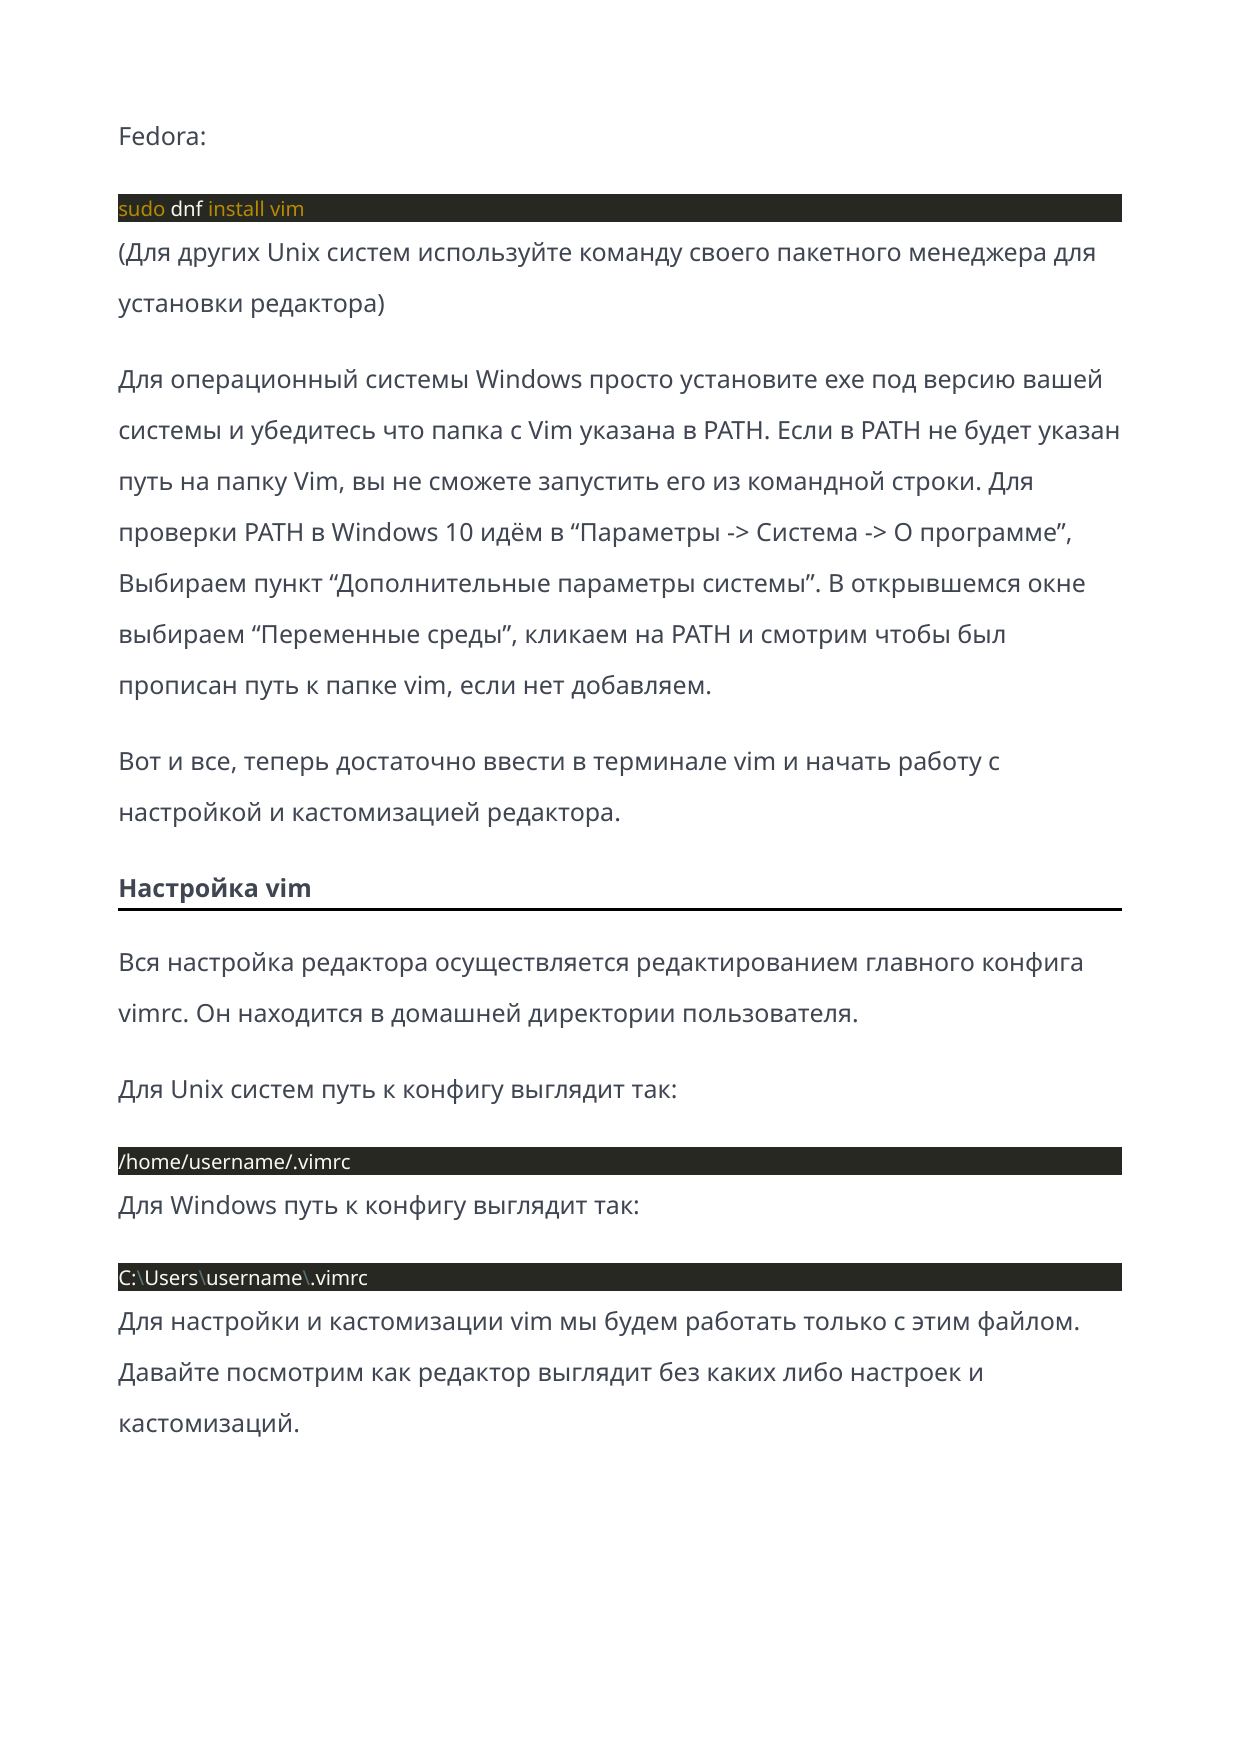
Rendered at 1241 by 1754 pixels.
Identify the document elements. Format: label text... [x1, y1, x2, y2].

text Вся настройка редактора осуществляется редактированием главного конфига vimrc. Он находится в домашней директории пользователя. [118, 944, 1122, 1029]
text Для операционный системы Windows просто установите exe под версию вашей системы и убедитесь что папка с Vim указана в PATH. Если в PATH не будет указан путь на папку Vim, вы не сможете запустить его из командной строки. Для проверки PATH в Windows 10 идём в “Параметры -> Система -> О программе”, Выбираем пункт “Дополнительные параметры системы”. В открывшемся окне выбираем “Переменные среды”, кликаем на PATH и смотрим чтобы был прописан путь к папке vim, если нет добавляем. [118, 361, 1122, 702]
text C:\Users\username\.vimrc [118, 1263, 1122, 1291]
text Для Windows путь к конфигу выглядит так: [118, 1187, 1122, 1222]
text Для настройки и кастомизации vim мы будем работать только с этим файлом. Давайте посмотрим как редактор выглядит без каких либо настроек и кастомизаций. [118, 1304, 1122, 1440]
text Fedora: [118, 118, 1122, 152]
subtitle Настройка vim [118, 871, 1122, 908]
text /home/username/.vimrc [118, 1147, 1122, 1175]
text sudo dnf install vim [118, 194, 1122, 222]
text (Для других Unix систем используйте команду своего пакетного менеджера для установки редактора) [118, 234, 1122, 319]
text Вот и все, теперь достаточно ввести в терминале vim и начать работу с настройкой и кастомизацией редактора. [118, 744, 1122, 829]
text Для Unix систем путь к конфигу выглядит так: [118, 1071, 1122, 1105]
